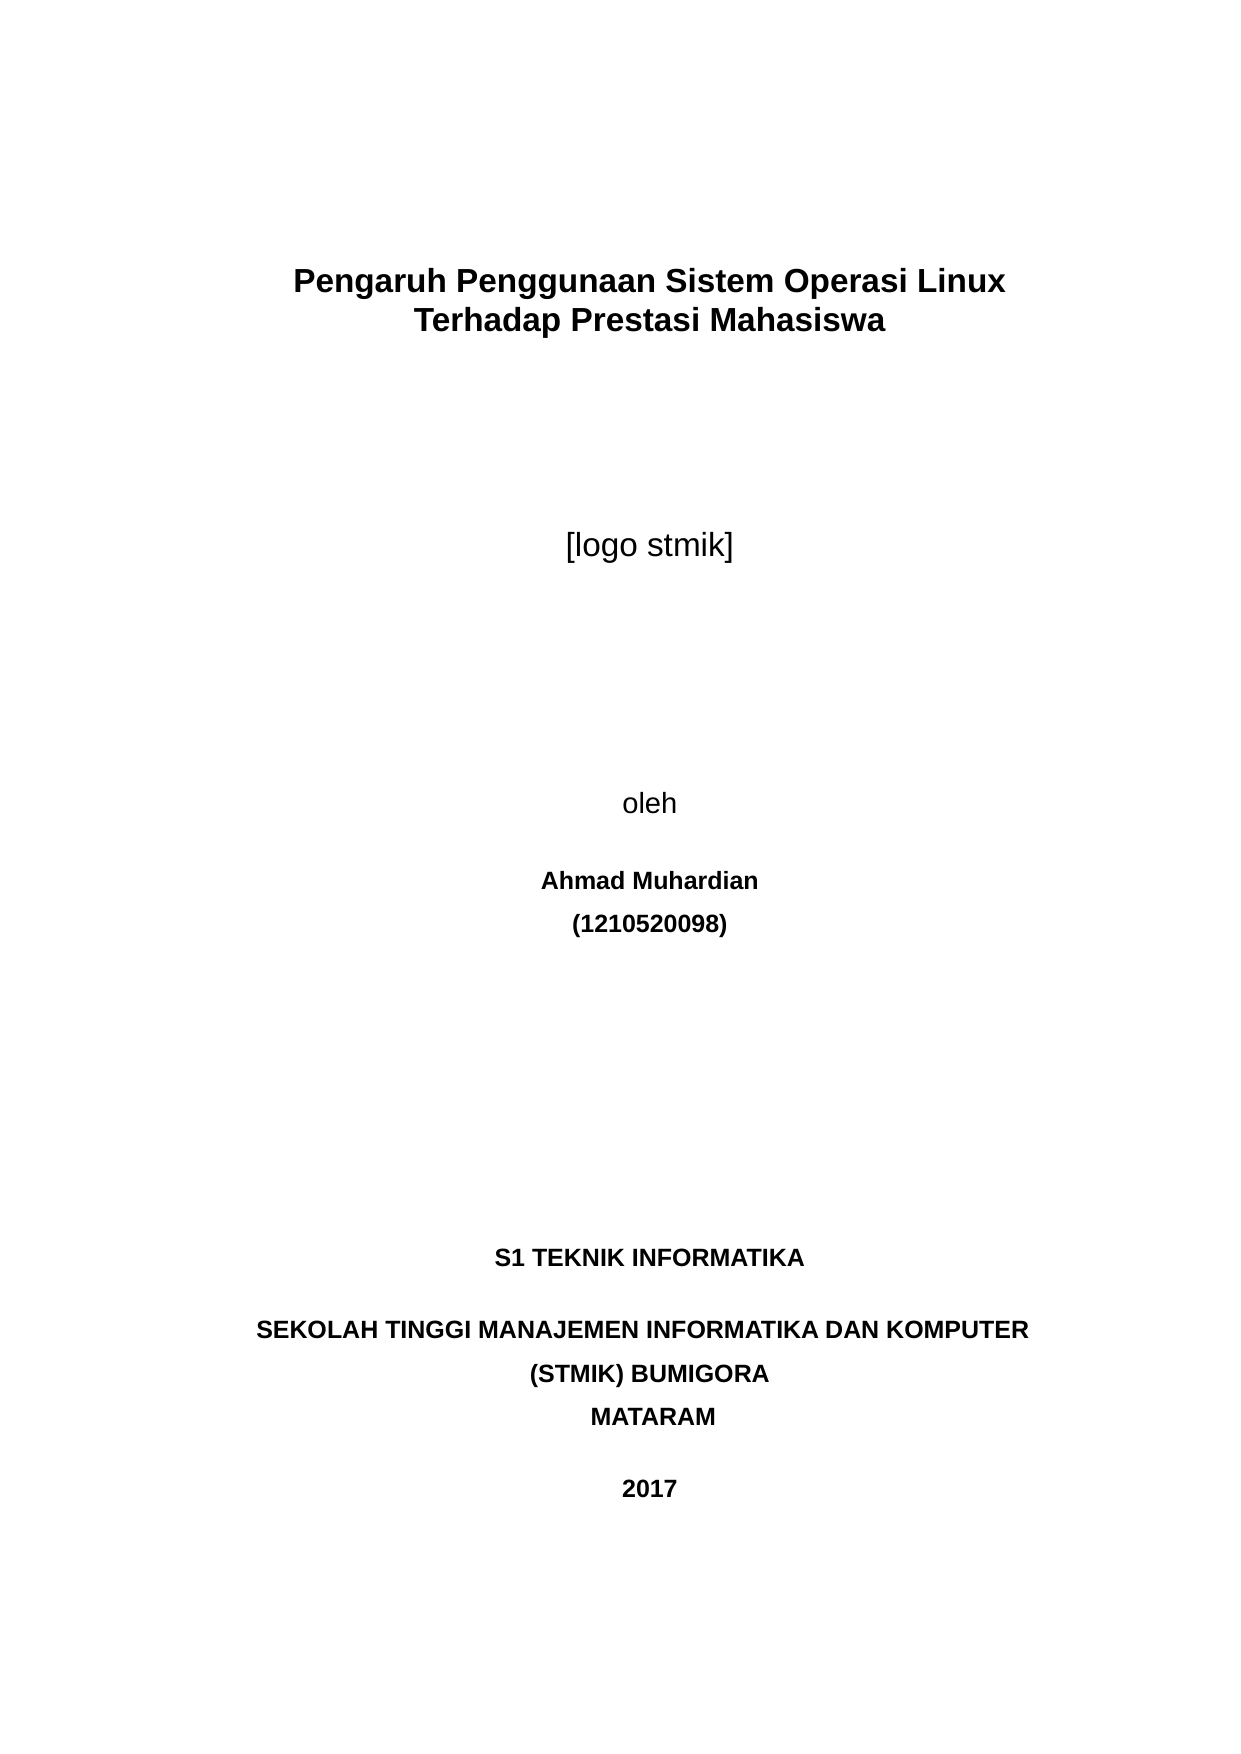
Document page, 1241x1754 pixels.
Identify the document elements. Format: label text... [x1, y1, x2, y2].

text Ahmad Muhardian (1210520098) [236, 866, 1063, 938]
text oleh [236, 786, 1063, 819]
text SEKOLAH TINGGI MANAJEMEN INFORMATIKA DAN KOMPUTER (STMIK) BUMIGORA MATARAM [236, 1315, 1063, 1430]
title Pengaruh Penggunaan Sistem Operasi Linux Terhadap Prestasi Mahasiswa [236, 261, 1063, 338]
text S1 TEKNIK INFORMATIKA [236, 1243, 1063, 1272]
text [logo stmik] [236, 525, 1063, 563]
text 2017 [236, 1474, 1063, 1503]
